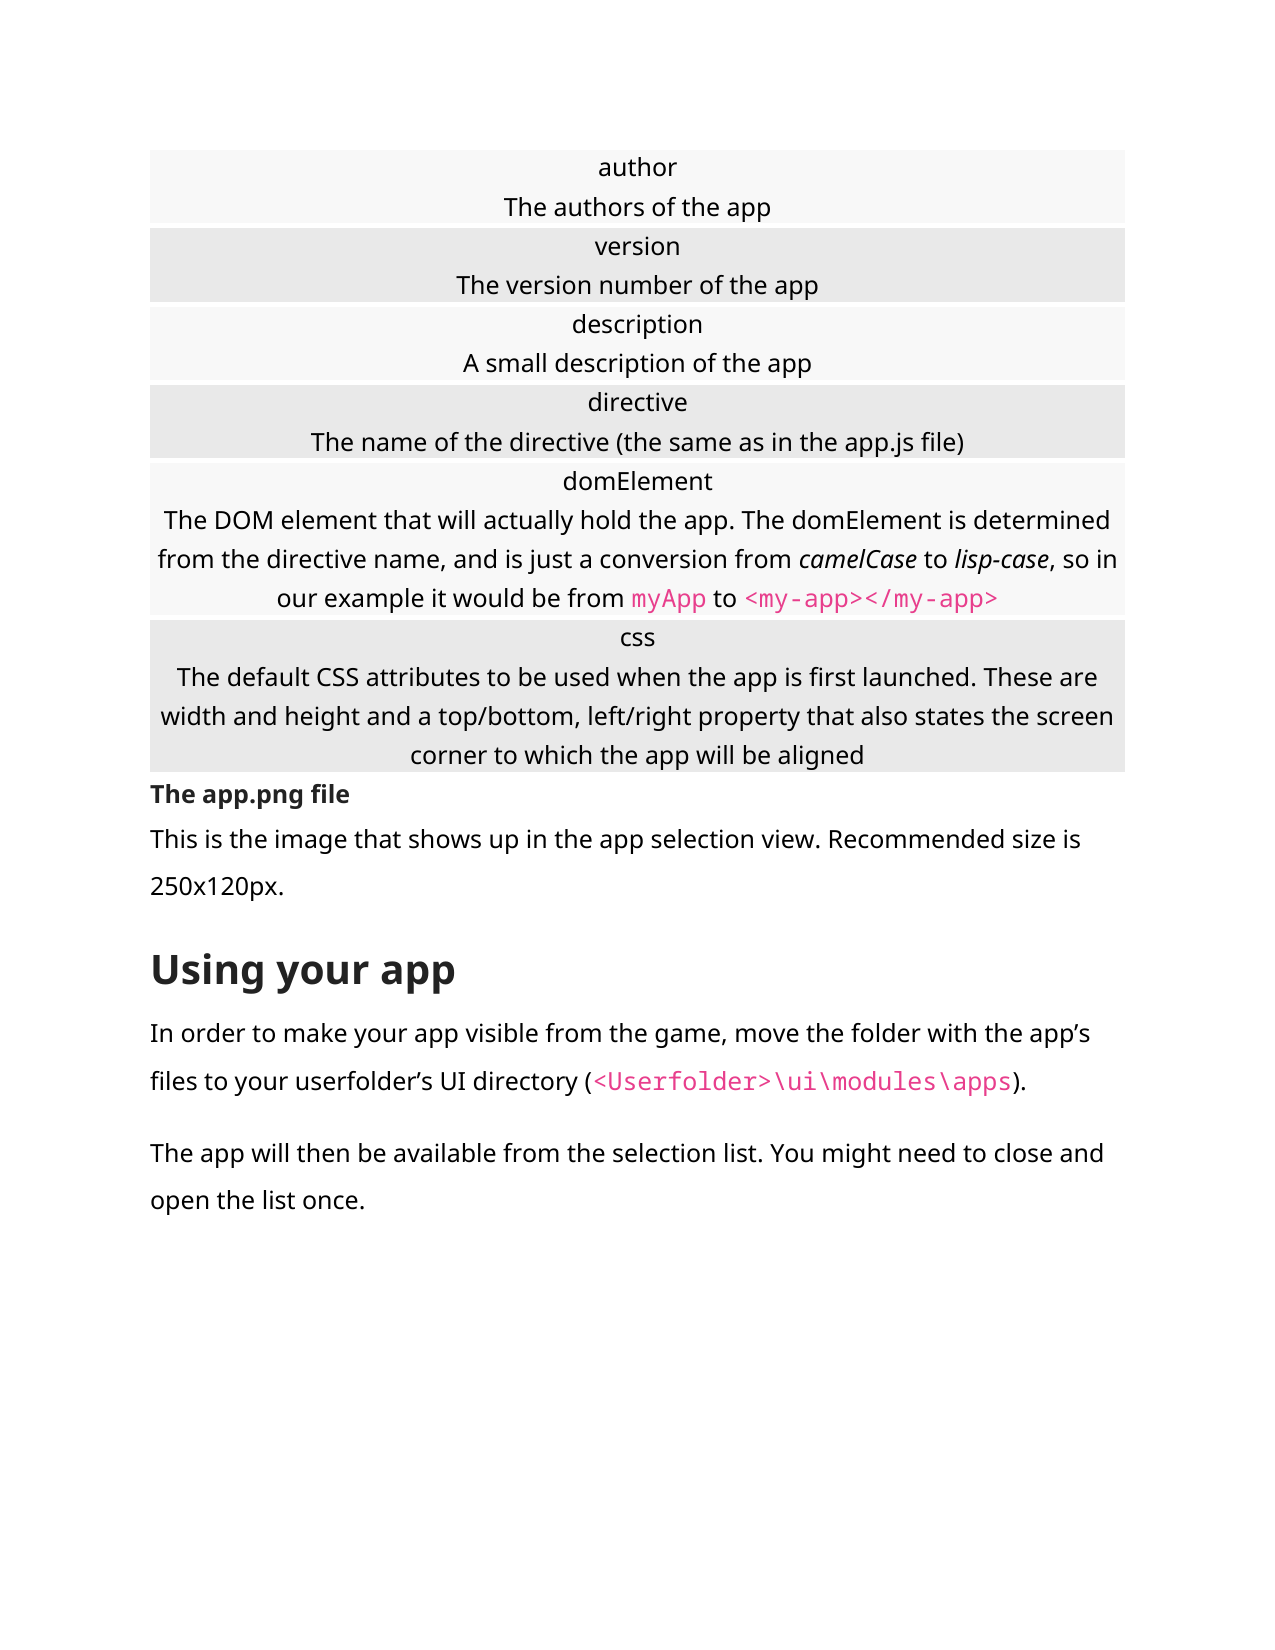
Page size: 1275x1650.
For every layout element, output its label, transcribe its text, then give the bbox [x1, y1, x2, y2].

text The name of the directive (the same as in the app.js file) [150, 424, 1125, 458]
subtitle The app.png file [150, 777, 1125, 811]
text directive [150, 385, 1125, 419]
text The app will then be available from the selection list. You might need to close and open the list once. [150, 1136, 1125, 1217]
subtitle Using your app [150, 941, 1125, 997]
text The DOM element that will actually hold the app. The domElement is determined from the directive name, and is just a conversion from camelCase to lisp-case, so in our example it would be from myApp to <my-app></my-app> [150, 502, 1125, 615]
text The default CSS attributes to be used when the app is first launched. These are width and height and a top/bottom, left/right property that also states the screen corner to which the app will be aligned [150, 659, 1125, 772]
text The version number of the app [150, 267, 1125, 302]
text domElement [150, 463, 1125, 497]
text In order to make your app visible from the game, move the folder with the app’s files to your userfolder’s UI directory (<Userfolder>\ui\modules\apps). [150, 1016, 1125, 1097]
text description [150, 307, 1125, 341]
text A small description of the app [150, 346, 1125, 380]
text version [150, 228, 1125, 262]
text css [150, 620, 1125, 654]
text The authors of the app [150, 189, 1125, 223]
text This is the image that shows up in the app selection view. Recommended size is 250x120px. [150, 822, 1125, 903]
text author [150, 150, 1125, 184]
